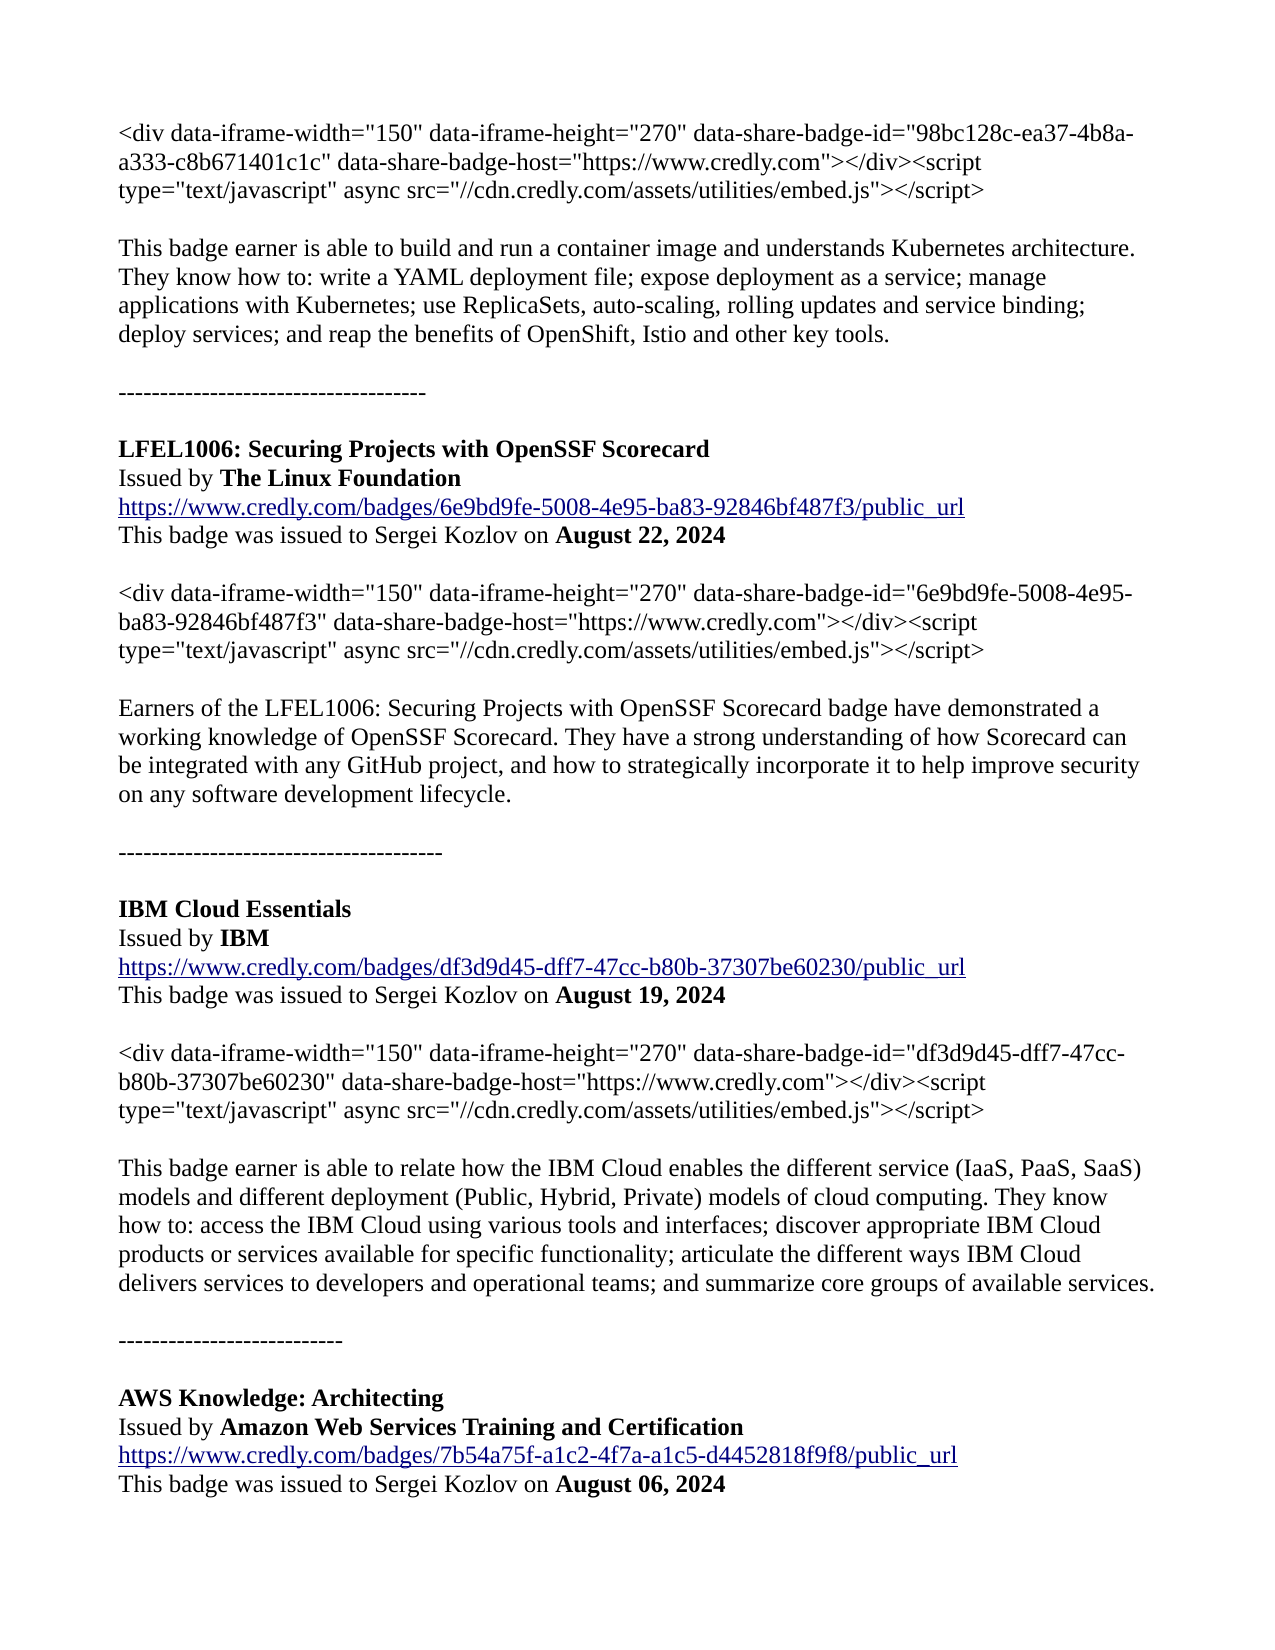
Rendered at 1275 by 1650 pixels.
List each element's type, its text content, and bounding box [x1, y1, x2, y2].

text LFEL1006: Securing Projects with OpenSSF Scorecard [118, 434, 1157, 463]
text https://www.credly.com/badges/df3d9d45-dff7-47cc-b80b-37307be60230/public_url [118, 952, 1157, 981]
text <div data-iframe-width="150" data-iframe-height="270" data-share-badge-id="98bc128c-ea37-4b8a-a333-c8b671401c1c" data-share-badge-host="https://www.credly.com"></div><script type="text/javascript" async src="//cdn.credly.com/assets/utilities/embed.js"></script> [118, 118, 1157, 204]
text This badge was issued to Sergei Kozlov on August 06, 2024 [118, 1469, 1157, 1498]
text Issued by The Linux Foundation [118, 463, 1157, 492]
text AWS Knowledge: Architecting [118, 1383, 1157, 1412]
text <div data-iframe-width="150" data-iframe-height="270" data-share-badge-id="df3d9d45-dff7-47cc-b80b-37307be60230" data-share-badge-host="https://www.credly.com"></div><script type="text/javascript" async src="//cdn.credly.com/assets/utilities/embed.js"></script> [118, 1038, 1157, 1124]
text <div data-iframe-width="150" data-iframe-height="270" data-share-badge-id="6e9bd9fe-5008-4e95-ba83-92846bf487f3" data-share-badge-host="https://www.credly.com"></div><script type="text/javascript" async src="//cdn.credly.com/assets/utilities/embed.js"></script> [118, 578, 1157, 664]
text This badge was issued to Sergei Kozlov on August 22, 2024 [118, 521, 1157, 549]
text https://www.credly.com/badges/7b54a75f-a1c2-4f7a-a1c5-d4452818f9f8/public_url [118, 1441, 1157, 1469]
text --------------------------- [118, 1326, 1157, 1354]
text Earners of the LFEL1006: Securing Projects with OpenSSF Scorecard badge have demonstrated a working knowledge of OpenSSF Scorecard. They have a strong understanding of how Scorecard can be integrated with any GitHub project, and how to strategically incorporate it to help improve security on any software development lifecycle. [118, 693, 1157, 808]
text Issued by Amazon Web Services Training and Certification [118, 1412, 1157, 1441]
text --------------------------------------- [118, 837, 1157, 866]
text This badge earner is able to relate how the IBM Cloud enables the different service (IaaS, PaaS, SaaS) models and different deployment (Public, Hybrid, Private) models of cloud computing. They know how to: access the IBM Cloud using various tools and interfaces; discover appropriate IBM Cloud products or services available for specific functionality; articulate the different ways IBM Cloud delivers services to developers and operational teams; and summarize core groups of available services. [118, 1153, 1157, 1297]
text IBM Cloud Essentials [118, 894, 1157, 923]
text This badge was issued to Sergei Kozlov on August 19, 2024 [118, 981, 1157, 1009]
text https://www.credly.com/badges/6e9bd9fe-5008-4e95-ba83-92846bf487f3/public_url [118, 492, 1157, 521]
text This badge earner is able to build and run a container image and understands Kubernetes architecture. They know how to: write a YAML deployment file; expose deployment as a service; manage applications with Kubernetes; use ReplicaSets, auto-scaling, rolling updates and service binding; deploy services; and reap the benefits of OpenShift, Istio and other key tools. [118, 233, 1157, 348]
text Issued by IBM [118, 923, 1157, 952]
text ------------------------------------- [118, 377, 1157, 406]
